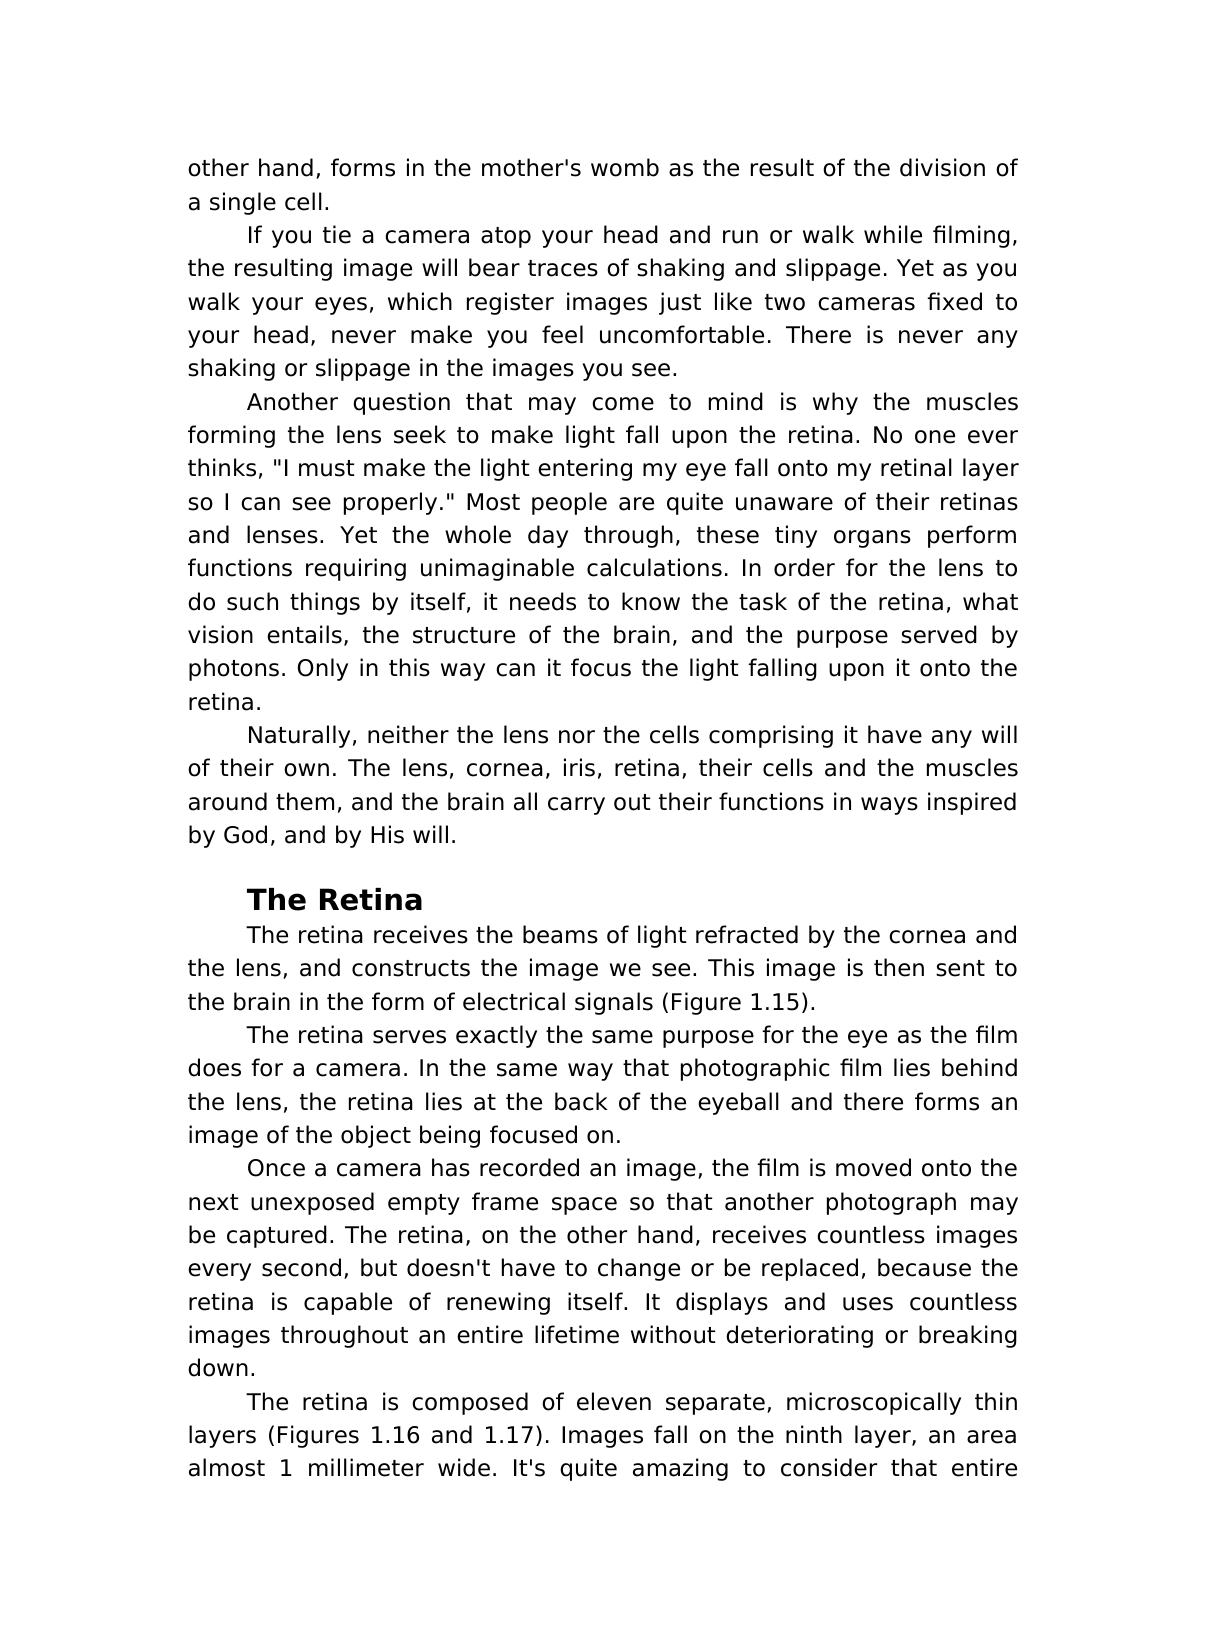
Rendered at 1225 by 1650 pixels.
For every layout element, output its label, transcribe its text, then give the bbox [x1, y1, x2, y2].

text The retina receives the beams of light refracted by the cornea and the lens, and constructs the image we see. This image is then sent to the brain in the form of electrical signals (Figure 1.15). [187, 917, 1020, 1017]
text other hand, forms in the mother's womb as the result of the division of a single cell. [187, 150, 1020, 217]
text Once a camera has recorded an image, the film is moved onto the next unexposed empty frame space so that another photograph may be captured. The retina, on the other hand, receives countless images every second, but doesn't have to change or be replaced, because the retina is capable of renewing itself. It displays and uses countless images throughout an entire lifetime without deteriorating or breaking down. [187, 1150, 1020, 1383]
text The retina is composed of eleven separate, microscopically thin layers (Figures 1.16 and 1.17). Images fall on the ninth layer, an area almost 1 millimeter wide. It's quite amazing to consider that entire [187, 1383, 1020, 1483]
text If you tie a camera atop your head and run or walk while filming, the resulting image will bear traces of shaking and slippage. Yet as you walk your eyes, which register images just like two cameras fixed to your head, never make you feel uncomfortable. There is never any shaking or slippage in the images you see. [187, 217, 1020, 383]
text Naturally, neither the lens nor the cells comprising it have any will of their own. The lens, cornea, iris, retina, their cells and the muscles around them, and the brain all carry out their functions in ways inspired by God, and by His will. [187, 717, 1020, 850]
text The Retina [187, 883, 1020, 917]
text Another question that may come to mind is why the muscles forming the lens seek to make light fall upon the retina. No one ever thinks, "I must make the light entering my eye fall onto my retinal layer so I can see properly." Most people are quite unaware of their retinas and lenses. Yet the whole day through, these tiny organs perform functions requiring unimaginable calculations. In order for the lens to do such things by itself, it needs to know the task of the retina, what vision entails, the structure of the brain, and the purpose served by photons. Only in this way can it focus the light falling upon it onto the retina. [187, 383, 1020, 717]
text The retina serves exactly the same purpose for the eye as the film does for a camera. In the same way that photographic film lies behind the lens, the retina lies at the back of the eyeball and there forms an image of the object being focused on. [187, 1017, 1020, 1150]
